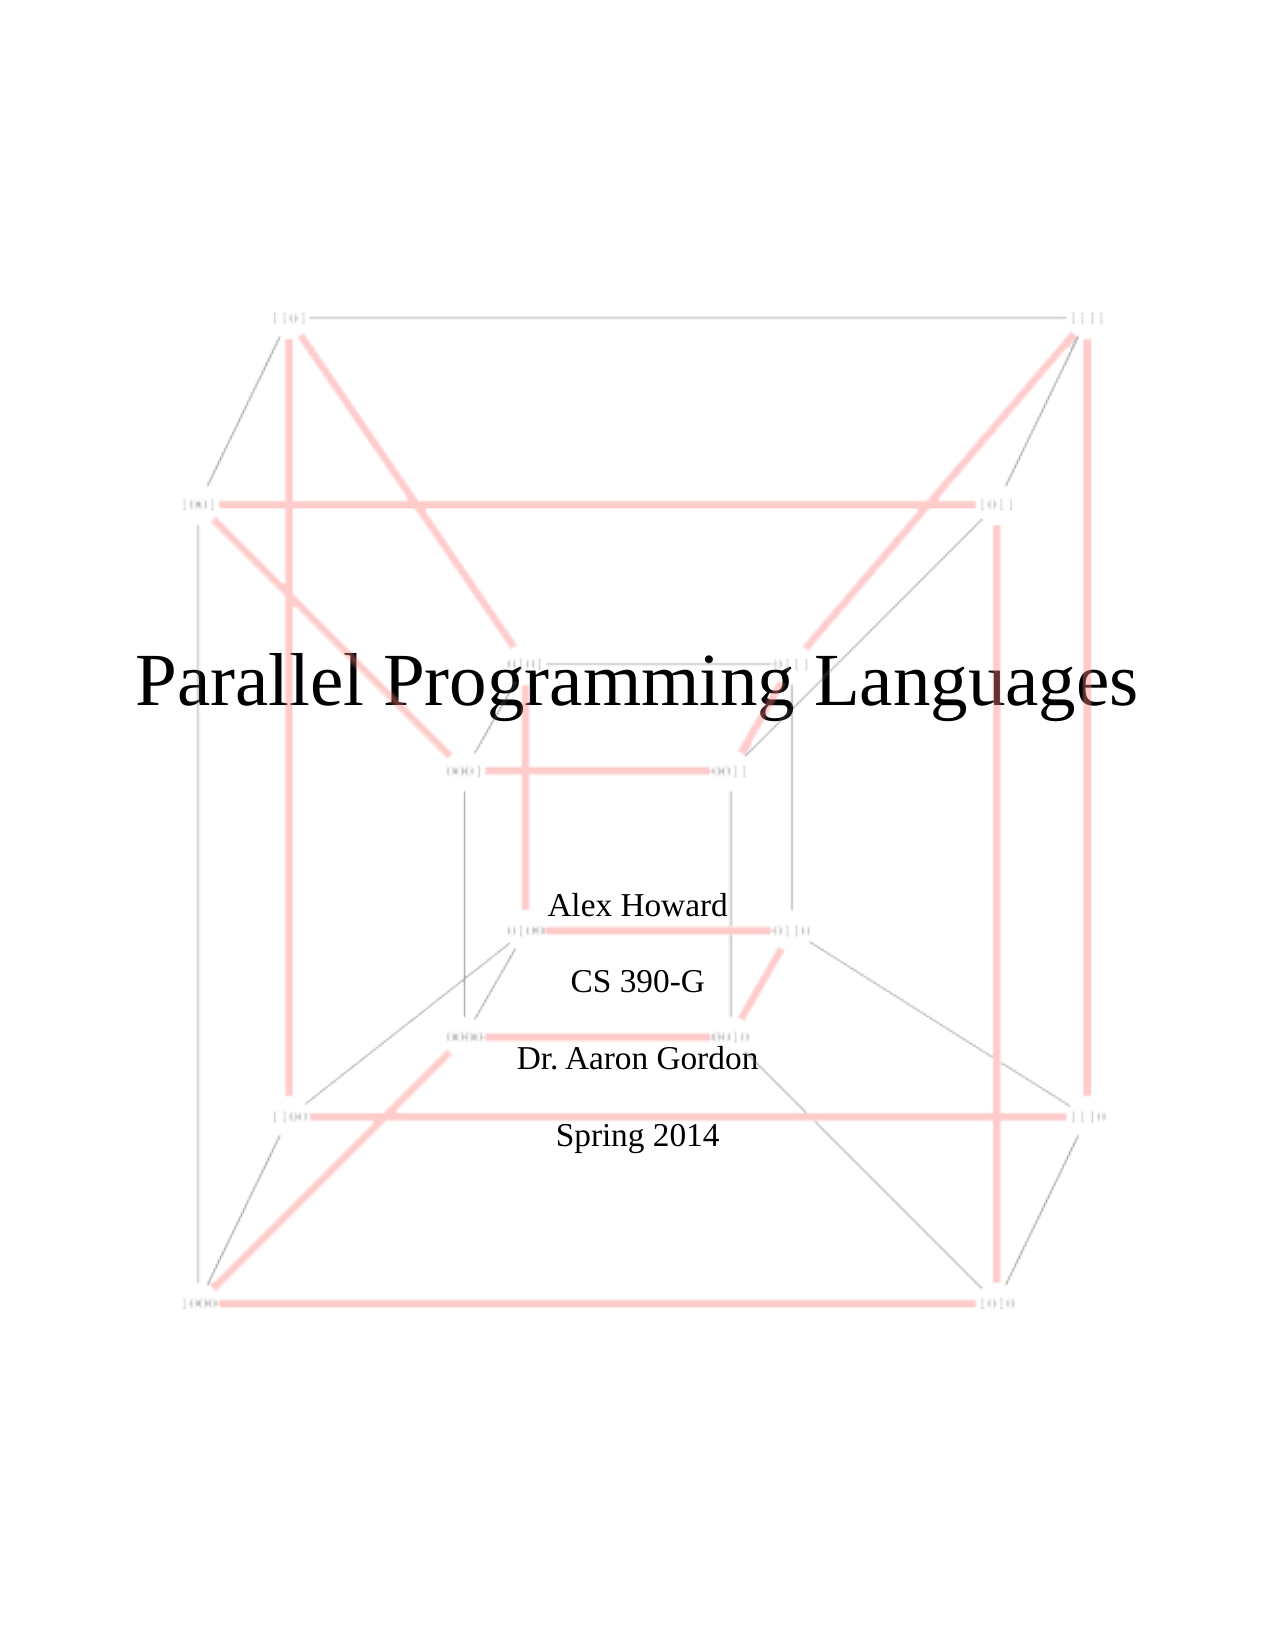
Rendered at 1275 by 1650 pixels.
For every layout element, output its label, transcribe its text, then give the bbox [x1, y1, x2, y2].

picture [575, 1130, 589, 1153]
picture [933, 667, 966, 721]
text Alex Howard [118, 885, 171, 923]
picture [565, 1047, 589, 1069]
text Dr. Aaron Gordon [118, 1038, 171, 1076]
picture [722, 670, 756, 705]
text Alex Howard [1117, 885, 1157, 923]
picture [425, 670, 448, 705]
picture [661, 901, 685, 916]
picture [592, 1130, 602, 1146]
picture [344, 653, 362, 705]
picture [742, 1053, 757, 1069]
picture [862, 670, 891, 706]
picture [517, 1047, 539, 1069]
picture [581, 900, 594, 916]
picture [621, 970, 634, 992]
picture [211, 670, 234, 705]
picture [1112, 671, 1117, 687]
picture [590, 1053, 603, 1069]
text Parallel Programming Languages [1117, 636, 1157, 722]
picture [525, 670, 548, 705]
picture [632, 1053, 647, 1069]
picture [1112, 696, 1117, 705]
picture [552, 670, 581, 706]
picture [689, 1124, 701, 1146]
picture [603, 1131, 611, 1146]
picture [681, 970, 703, 992]
picture [490, 667, 523, 721]
picture [571, 970, 590, 992]
picture [604, 1053, 614, 1069]
picture [709, 1046, 724, 1069]
text Spring 2014 [1117, 1115, 1157, 1153]
picture [701, 671, 718, 705]
picture [547, 894, 571, 916]
picture [705, 655, 713, 663]
text Parallel Programming Languages [118, 636, 171, 722]
picture [238, 670, 267, 706]
picture [290, 653, 308, 705]
text CS 390-G [118, 961, 171, 1000]
picture [712, 893, 727, 916]
picture [621, 894, 643, 916]
picture [816, 656, 855, 705]
picture [385, 656, 422, 705]
picture [1008, 670, 1037, 706]
text Dr. Aaron Gordon [1117, 1038, 1157, 1076]
picture [269, 653, 287, 705]
picture [595, 901, 611, 916]
picture [681, 1053, 695, 1069]
picture [612, 1130, 627, 1146]
text Spring 2014 [118, 1115, 171, 1153]
picture [557, 1124, 571, 1146]
picture [645, 900, 659, 916]
picture [760, 667, 793, 721]
picture [670, 1124, 684, 1146]
picture [726, 1053, 740, 1069]
picture [895, 670, 929, 705]
picture [1041, 667, 1074, 721]
picture [643, 670, 698, 705]
picture [637, 970, 651, 992]
picture [615, 1053, 629, 1069]
picture [657, 1047, 679, 1069]
picture [653, 1124, 667, 1146]
picture [541, 1053, 551, 1069]
picture [452, 670, 484, 706]
picture [969, 671, 1004, 706]
picture [180, 670, 209, 706]
text CS 390-G [1117, 961, 1157, 1000]
picture [686, 900, 699, 916]
picture [628, 1129, 643, 1153]
picture [585, 670, 640, 705]
picture [313, 670, 341, 706]
picture [594, 970, 608, 992]
picture [654, 970, 668, 992]
picture [701, 900, 711, 916]
picture [698, 1053, 708, 1069]
picture [703, 1124, 718, 1146]
picture [572, 893, 580, 916]
picture [1079, 670, 1107, 706]
